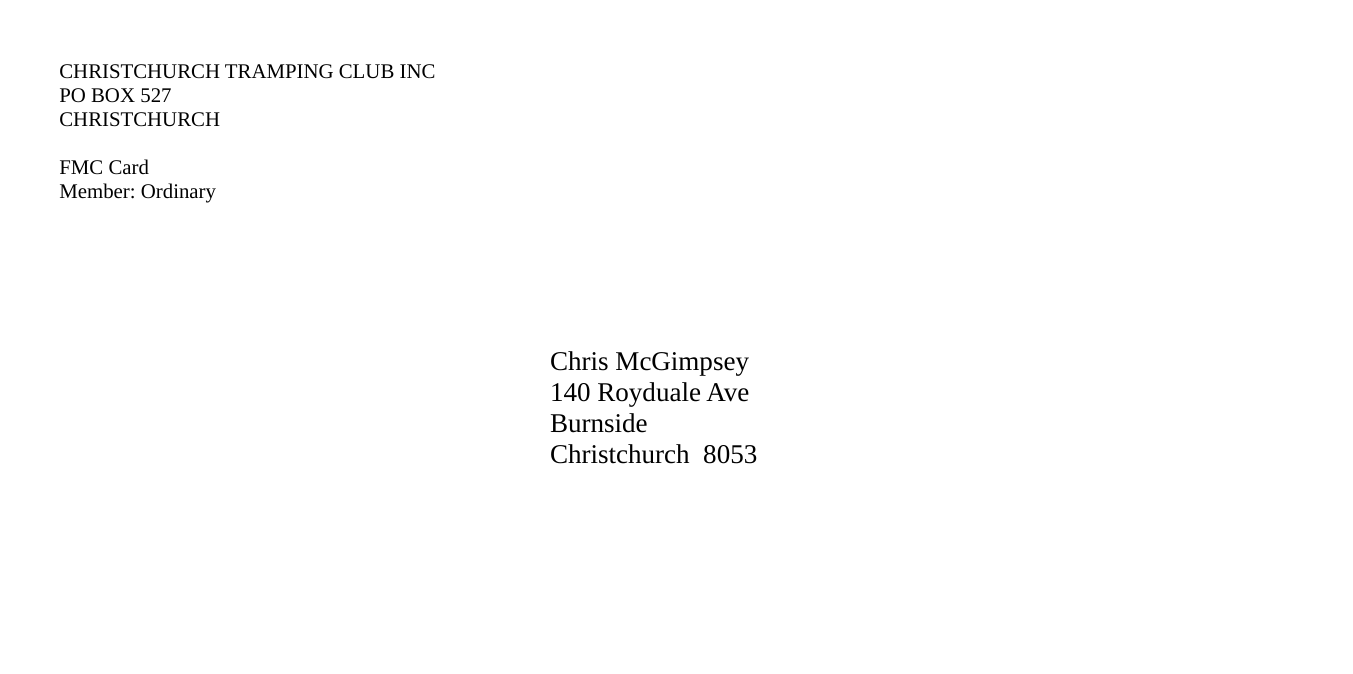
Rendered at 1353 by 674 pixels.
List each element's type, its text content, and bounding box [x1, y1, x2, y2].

text FMC Card [59, 155, 1293, 179]
text Christchurch 8053 [550, 438, 1293, 469]
text CHRISTCHURCH TRAMPING CLUB INC [59, 59, 1293, 83]
text PO BOX 527 [59, 83, 1293, 107]
text Member: Ordinary [59, 179, 1293, 203]
text Chris McGimpsey [550, 345, 1293, 376]
text CHRISTCHURCH [59, 107, 1293, 131]
text 140 Royduale Ave [550, 376, 1293, 407]
text Burnside [550, 407, 1293, 438]
